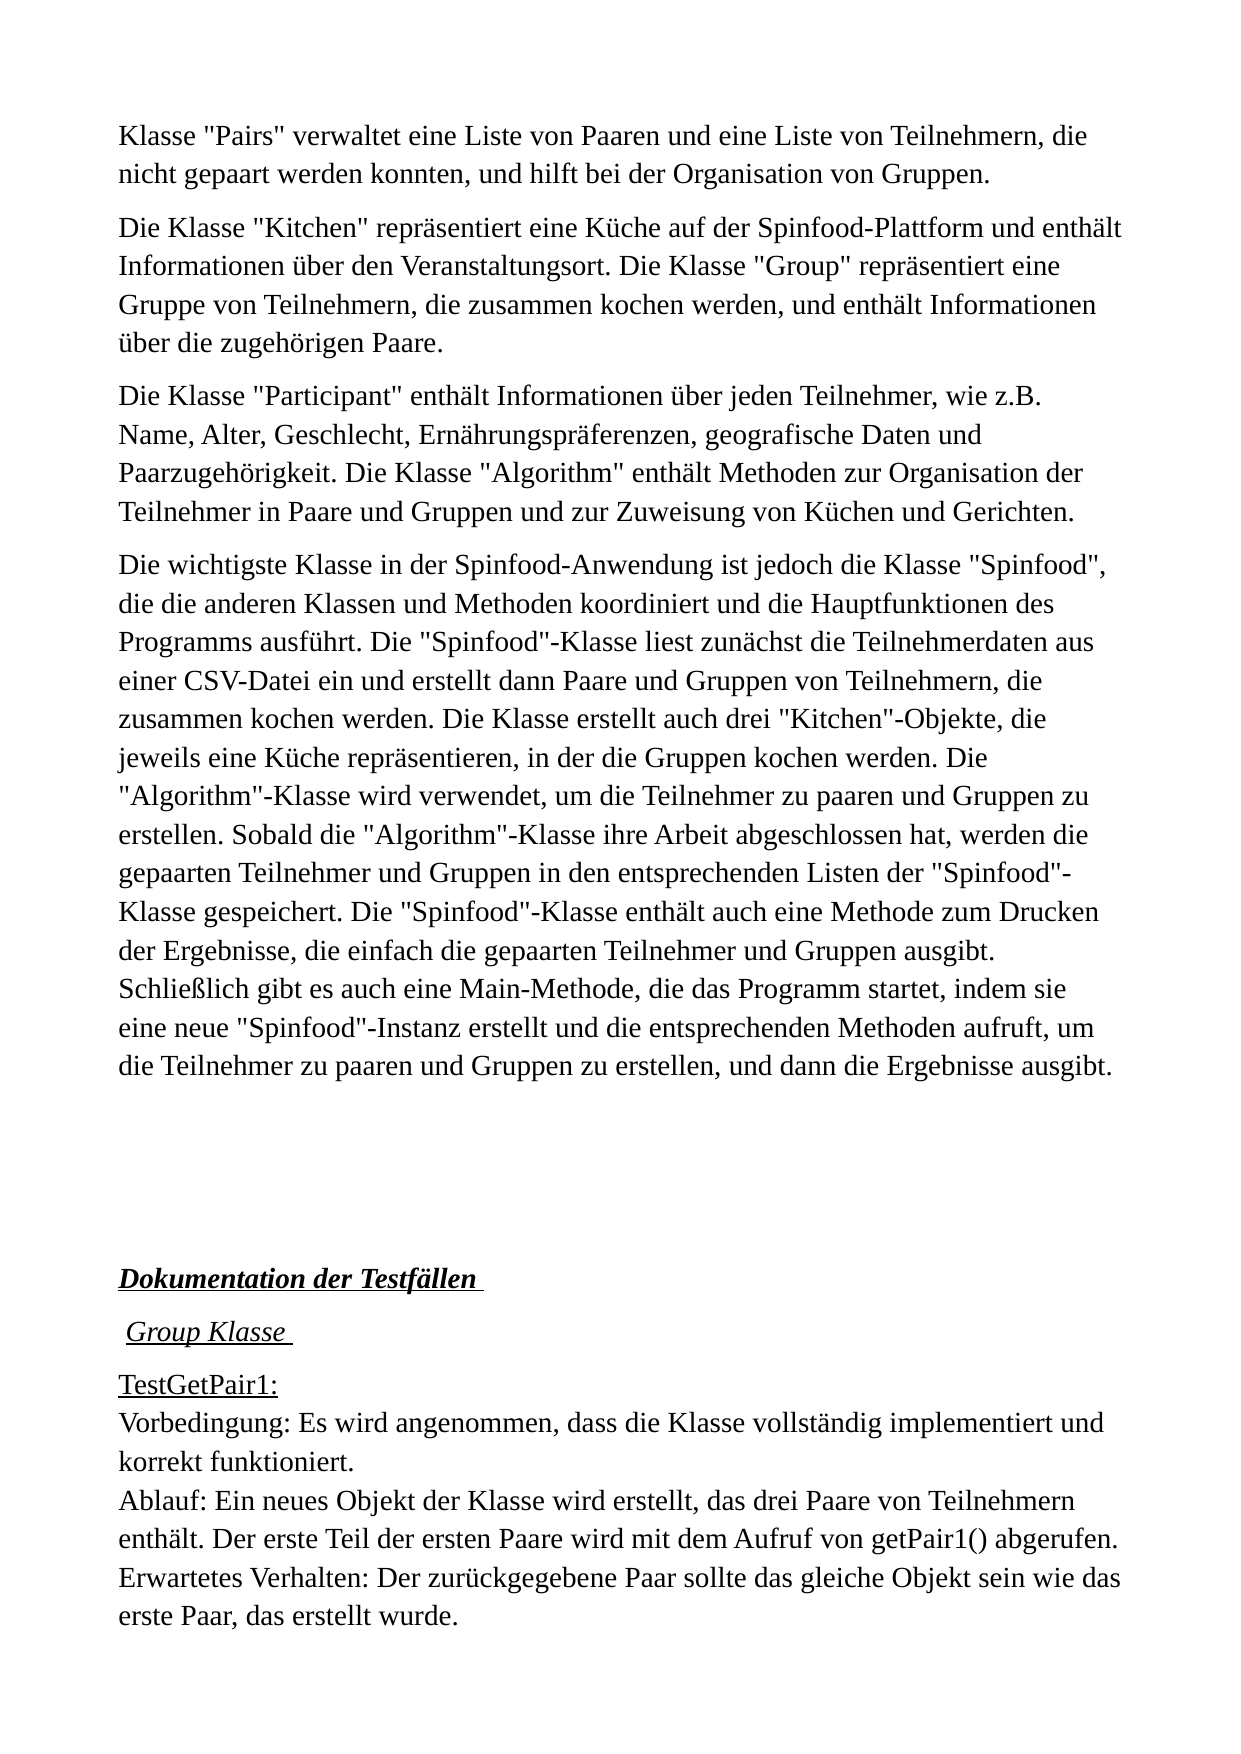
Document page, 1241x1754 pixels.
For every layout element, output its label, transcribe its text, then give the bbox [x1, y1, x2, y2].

text Klasse "Pairs" verwaltet eine Liste von Paaren und eine Liste von Teilnehmern, die nicht gepaart werden konnten, und hilft bei der Organisation von Gruppen. [118, 118, 1122, 190]
text TestGetPair1: Vorbedingung: Es wird angenommen, dass die Klasse vollständig implementiert und korrekt funktioniert. Ablauf: Ein neues Objekt der Klasse wird erstellt, das drei Paare von Teilnehmern enthält. Der erste Teil der ersten Paare wird mit dem Aufruf von getPair1() abgerufen. Erwartetes Verhalten: Der zurückgegebene Paar sollte das gleiche Objekt sein wie das erste Paar, das erstellt wurde. [118, 1367, 1122, 1632]
text Group Klasse [118, 1314, 1122, 1347]
text Dokumentation der Testfällen [118, 1261, 1122, 1294]
text Die Klasse "Participant" enthält Informationen über jeden Teilnehmer, wie z.B. Name, Alter, Geschlecht, Ernährungspräferenzen, geografische Daten und Paarzugehörigkeit. Die Klasse "Algorithm" enthält Methoden zur Organisation der Teilnehmer in Paare und Gruppen und zur Zuweisung von Küchen und Gerichten. [118, 378, 1122, 528]
text Die wichtigste Klasse in der Spinfood-Anwendung ist jedoch die Klasse "Spinfood", die die anderen Klassen und Methoden koordiniert und die Hauptfunktionen des Programms ausführt. Die "Spinfood"-Klasse liest zunächst die Teilnehmerdaten aus einer CSV-Datei ein und erstellt dann Paare und Gruppen von Teilnehmern, die zusammen kochen werden. Die Klasse erstellt auch drei "Kitchen"-Objekte, die jeweils eine Küche repräsentieren, in der die Gruppen kochen werden. Die "Algorithm"-Klasse wird verwendet, um die Teilnehmer zu paaren und Gruppen zu erstellen. Sobald die "Algorithm"-Klasse ihre Arbeit abgeschlossen hat, werden die gepaarten Teilnehmer und Gruppen in den entsprechenden Listen der "Spinfood"-Klasse gespeichert. Die "Spinfood"-Klasse enthält auch eine Methode zum Drucken der Ergebnisse, die einfach die gepaarten Teilnehmer und Gruppen ausgibt. Schließlich gibt es auch eine Main-Methode, die das Programm startet, indem sie eine neue "Spinfood"-Instanz erstellt und die entsprechenden Methoden aufruft, um die Teilnehmer zu paaren und Gruppen zu erstellen, und dann die Ergebnisse ausgibt. [118, 547, 1122, 1082]
text Die Klasse "Kitchen" repräsentiert eine Küche auf der Spinfood-Plattform und enthält Informationen über den Veranstaltungsort. Die Klasse "Group" repräsentiert eine Gruppe von Teilnehmern, die zusammen kochen werden, und enthält Informationen über die zugehörigen Paare. [118, 210, 1122, 359]
